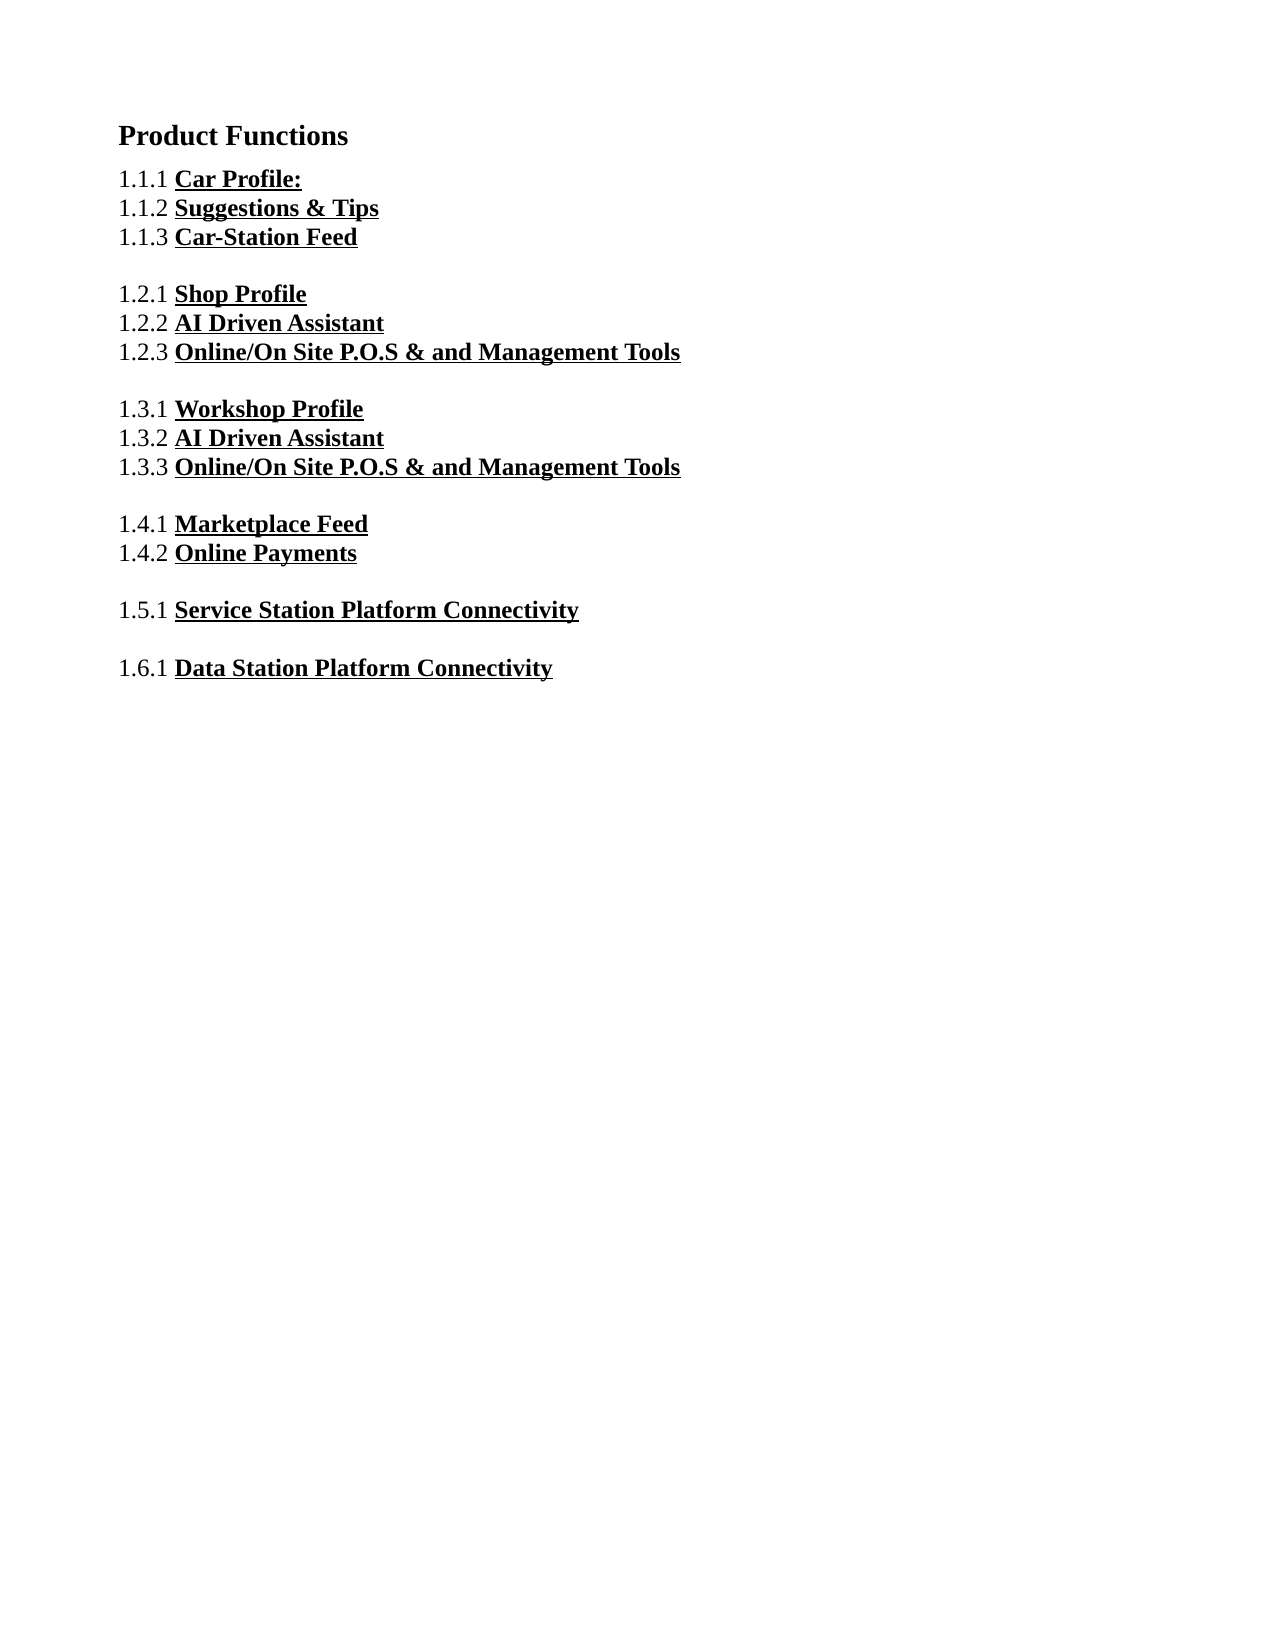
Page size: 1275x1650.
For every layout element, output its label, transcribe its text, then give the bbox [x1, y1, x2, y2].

subtitle Product Functions [118, 118, 1157, 152]
text 1.2.2 AI Driven Assistant [118, 308, 1157, 337]
text 1.1.2 Suggestions & Tips [118, 193, 1157, 222]
text 1.4.1 Marketplace Feed [118, 509, 1157, 538]
text 1.5.1 Service Station Platform Connectivity [118, 595, 1157, 624]
text 1.6.1 Data Station Platform Connectivity [118, 653, 1157, 682]
text 1.1.3 Car-Station Feed [118, 222, 1157, 250]
text 1.3.1 Workshop Profile [118, 394, 1157, 423]
text 1.2.3 Online/On Site P.O.S & and Management Tools [118, 337, 1157, 365]
text 1.3.3 Online/On Site P.O.S & and Management Tools [118, 452, 1157, 480]
text 1.1.1 Car Profile: [118, 164, 1157, 193]
text 1.3.2 AI Driven Assistant [118, 423, 1157, 452]
text 1.4.2 Online Payments [118, 538, 1157, 567]
text 1.2.1 Shop Profile [118, 279, 1157, 308]
